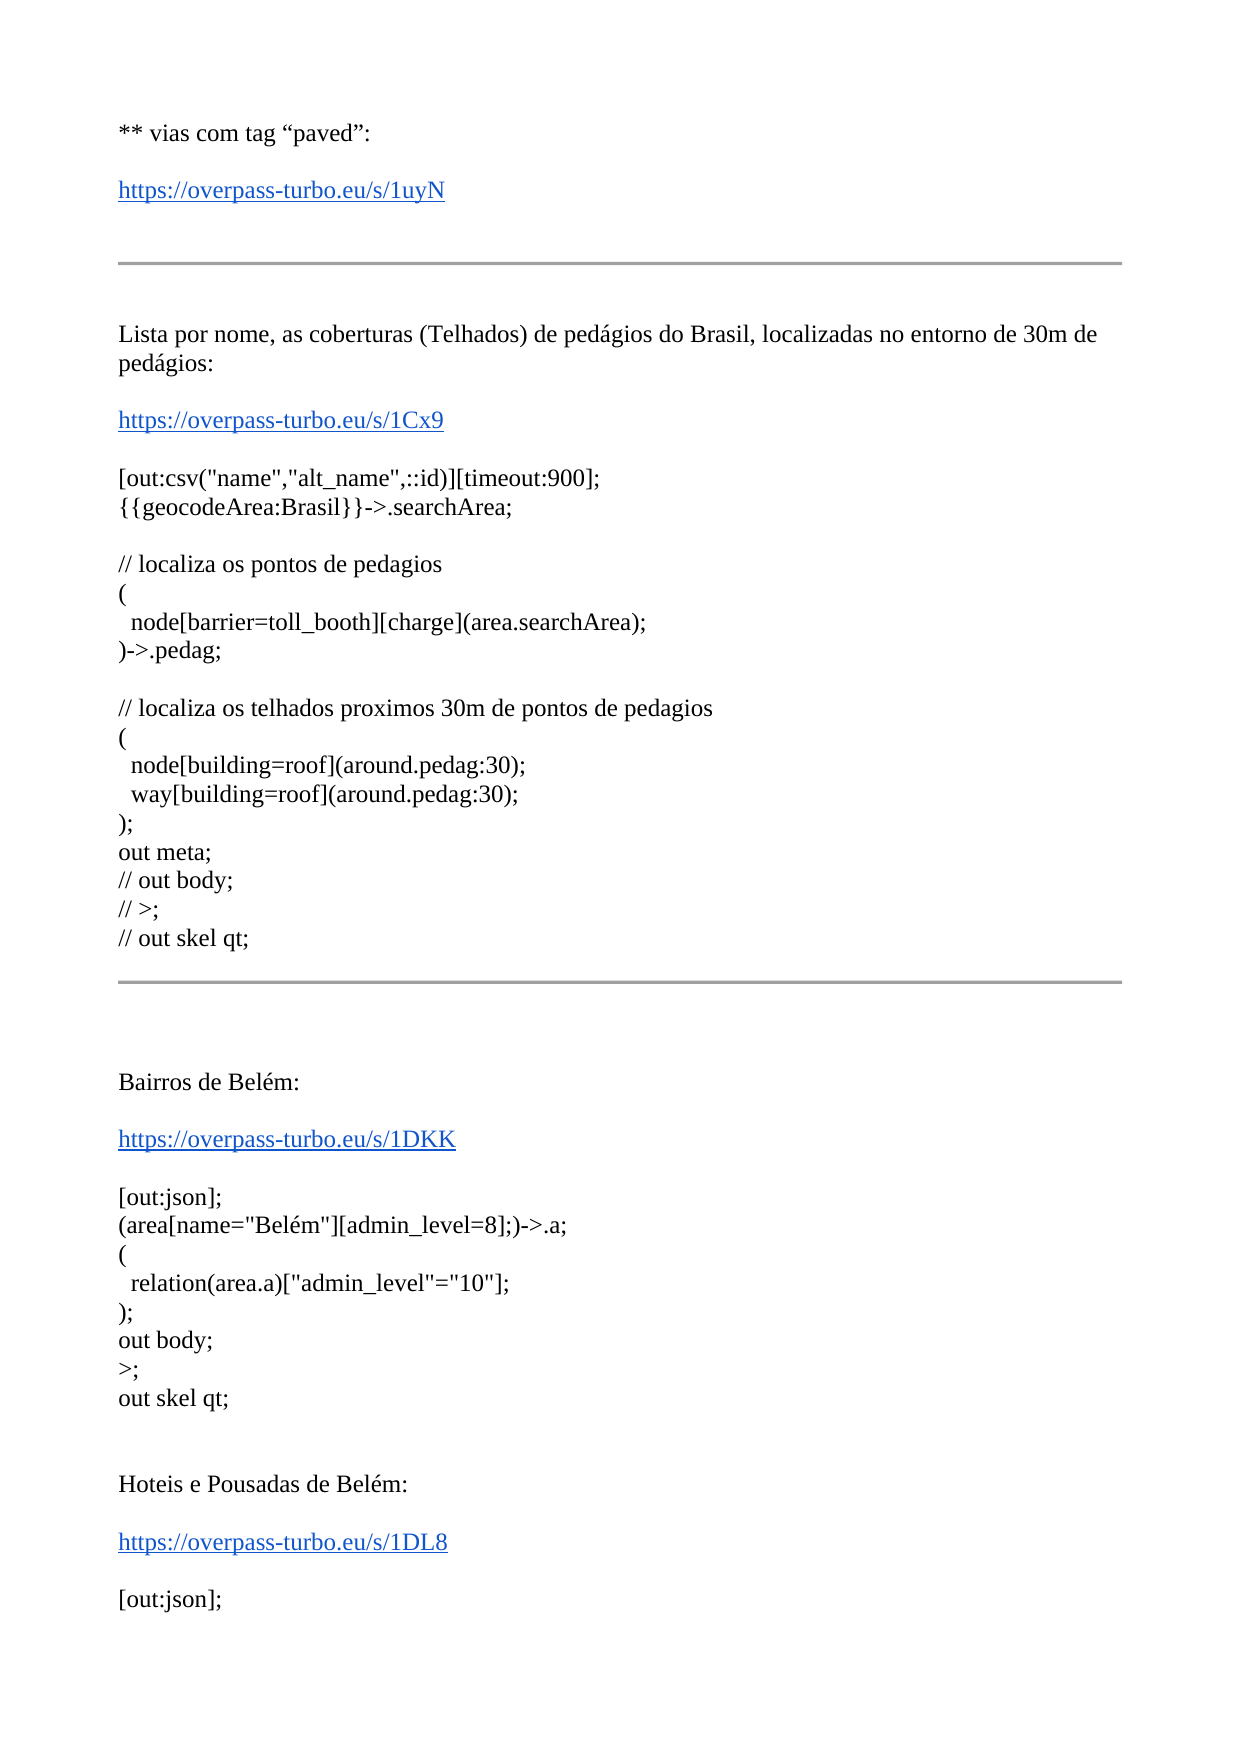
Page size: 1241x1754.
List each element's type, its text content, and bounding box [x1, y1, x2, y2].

text https://overpass-turbo.eu/s/1DKK [118, 1124, 1122, 1153]
text node[building=roof](around.pedag:30); [118, 751, 1122, 779]
text ( [118, 578, 1122, 607]
text Lista por nome, as coberturas (Telhados) de pedágios do Brasil, localizadas no entorno de 30m de pedágios: [118, 319, 1122, 377]
text Hoteis e Pousadas de Belém: [118, 1469, 1122, 1498]
text out skel qt; [118, 1383, 1122, 1412]
text https://overpass-turbo.eu/s/1DL8 [118, 1527, 1122, 1556]
text relation(area.a)["admin_level"="10"]; [118, 1268, 1122, 1297]
text ( [118, 1239, 1122, 1268]
text out meta; [118, 837, 1122, 866]
text way[building=roof](around.pedag:30); [118, 779, 1122, 808]
text https://overpass-turbo.eu/s/1uyN [118, 176, 1122, 204]
text [out:json]; [118, 1182, 1122, 1211]
text // out body; [118, 866, 1122, 894]
text ( [118, 722, 1122, 751]
text // localiza os telhados proximos 30m de pontos de pedagios [118, 693, 1122, 722]
text https://overpass-turbo.eu/s/1Cx9 [118, 406, 1122, 434]
text {{geocodeArea:Brasil}}->.searchArea; [118, 492, 1122, 521]
text )->.pedag; [118, 636, 1122, 664]
text node[barrier=toll_booth][charge](area.searchArea); [118, 607, 1122, 636]
text (area[name="Belém"][admin_level=8];)->.a; [118, 1211, 1122, 1239]
text >; [118, 1354, 1122, 1383]
text ); [118, 808, 1122, 837]
text Bairros de Belém: [118, 1067, 1122, 1096]
text // out skel qt; [118, 923, 1122, 952]
text out body; [118, 1326, 1122, 1354]
text // localiza os pontos de pedagios [118, 549, 1122, 578]
text [out:json]; [118, 1584, 1122, 1613]
text ** vias com tag “paved”: [118, 118, 1122, 147]
text // >; [118, 894, 1122, 923]
text ); [118, 1297, 1122, 1326]
text [out:csv("name","alt_name",::id)][timeout:900]; [118, 463, 1122, 492]
